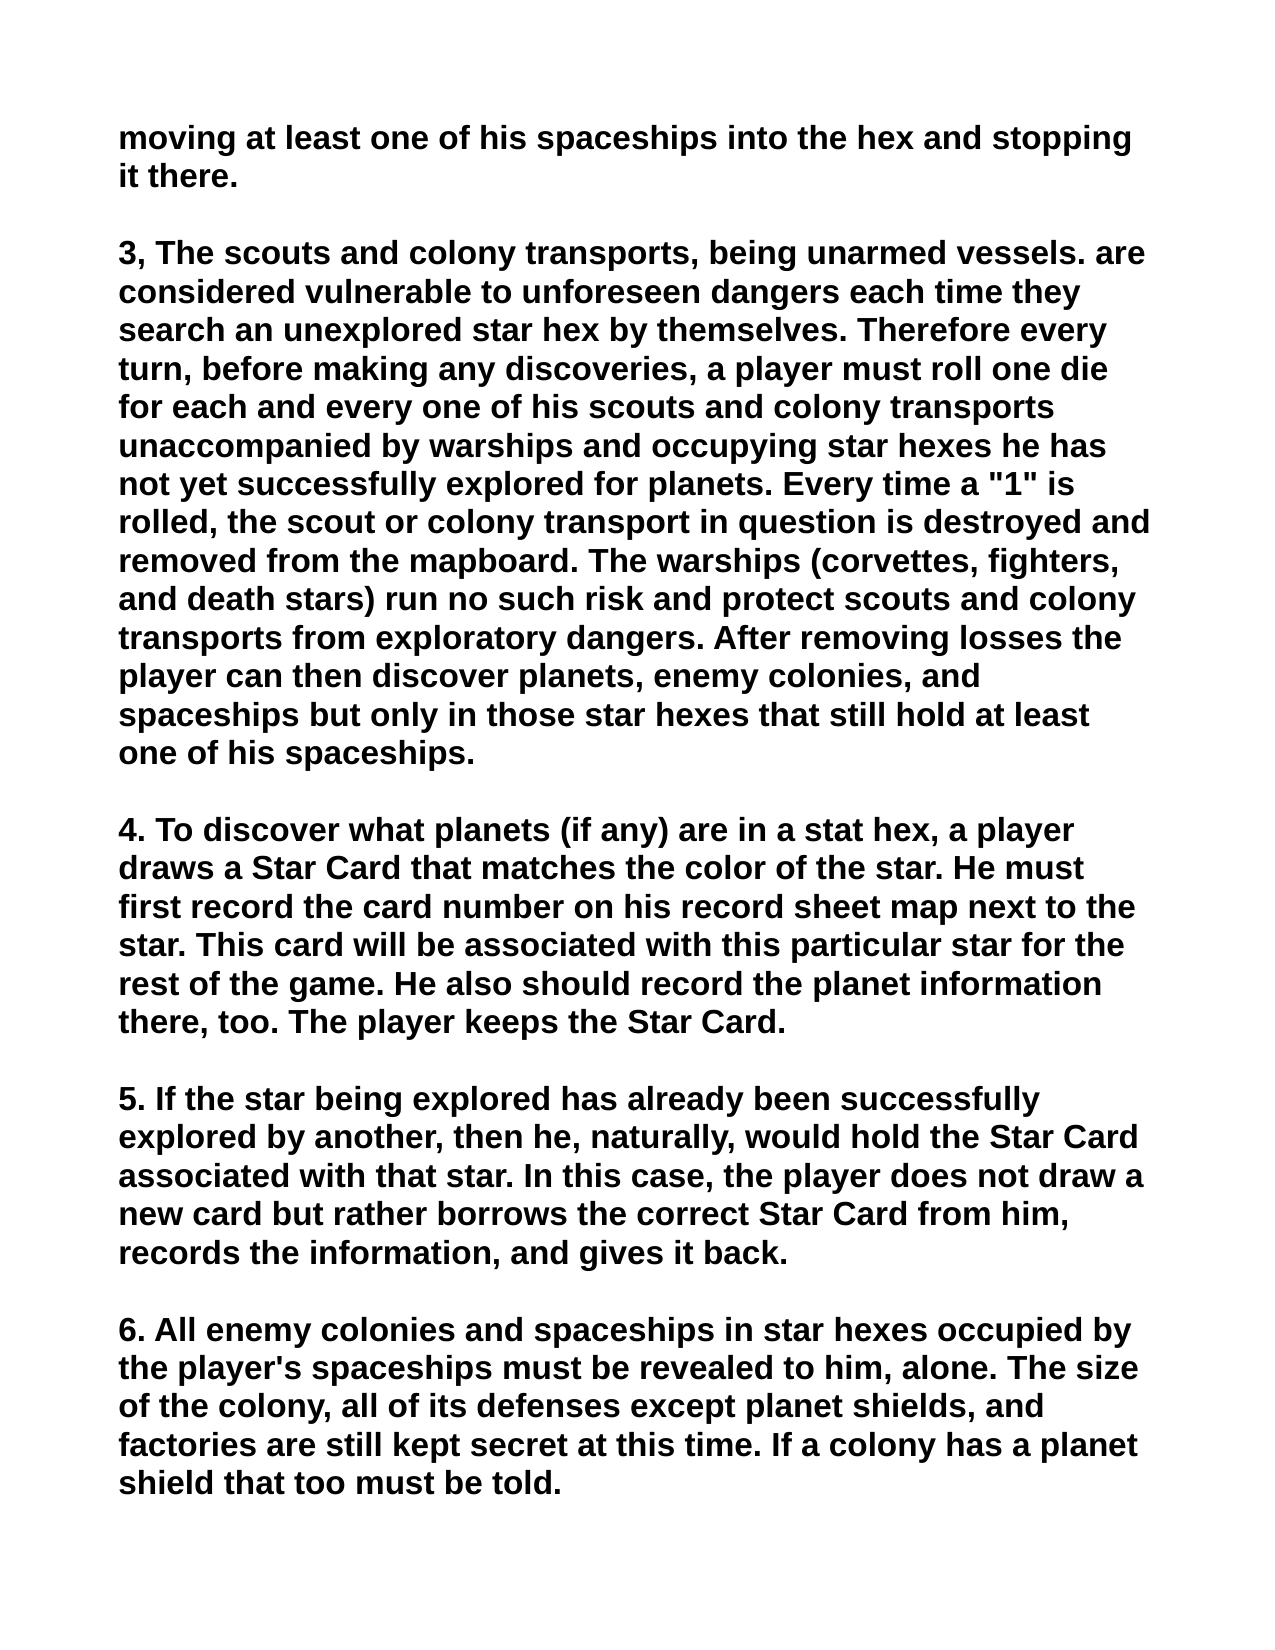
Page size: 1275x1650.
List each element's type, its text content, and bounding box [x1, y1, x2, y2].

text moving at least one of his spaceships into the hex and stopping it there. [118, 118, 1157, 195]
text 3, The scouts and colony transports, being unarmed vessels. are considered vulnerable to unforeseen dangers each time they search an unexplored star hex by themselves. Therefore every [118, 233, 1157, 349]
text rolled, the scout or colony transport in question is destroyed and removed from the mapboard. The warships (corvettes, fighters, and death stars) run no such risk and protect scouts and colony transports from exploratory dangers. After removing losses the player can then discover planets, enemy colonies, and spaceships but only in those star hexes that still hold at least one of his spaceships. [118, 502, 1157, 772]
text 4. To discover what planets (if any) are in a stat hex, a player draws a Star Card that matches the color of the star. He must first record the card number on his record sheet map next to the star. This card will be associated with this particular star for the rest of the game. He also should record the planet information there, too. The player keeps the Star Card. [118, 810, 1157, 1041]
text records the information, and gives it back. [118, 1233, 1157, 1271]
text turn, before making any discoveries, a player must roll one die for each and every one of his scouts and colony transports unaccompanied by warships and occupying star hexes he has not yet successfully explored for planets. Every time a "1" is [118, 349, 1157, 502]
text factories are still kept secret at this time. If a colony has a planet shield that too must be told. [118, 1425, 1157, 1502]
text explored by another, then he, naturally, would hold the Star Card associated with that star. In this case, the player does not draw a new card but rather borrows the correct Star Card from him, [118, 1117, 1157, 1233]
text 6. All enemy colonies and spaceships in star hexes occupied by the player's spaceships must be revealed to him, alone. The size of the colony, all of its defenses except planet shields, and [118, 1310, 1157, 1425]
text 5. If the star being explored has already been successfully [118, 1079, 1157, 1117]
